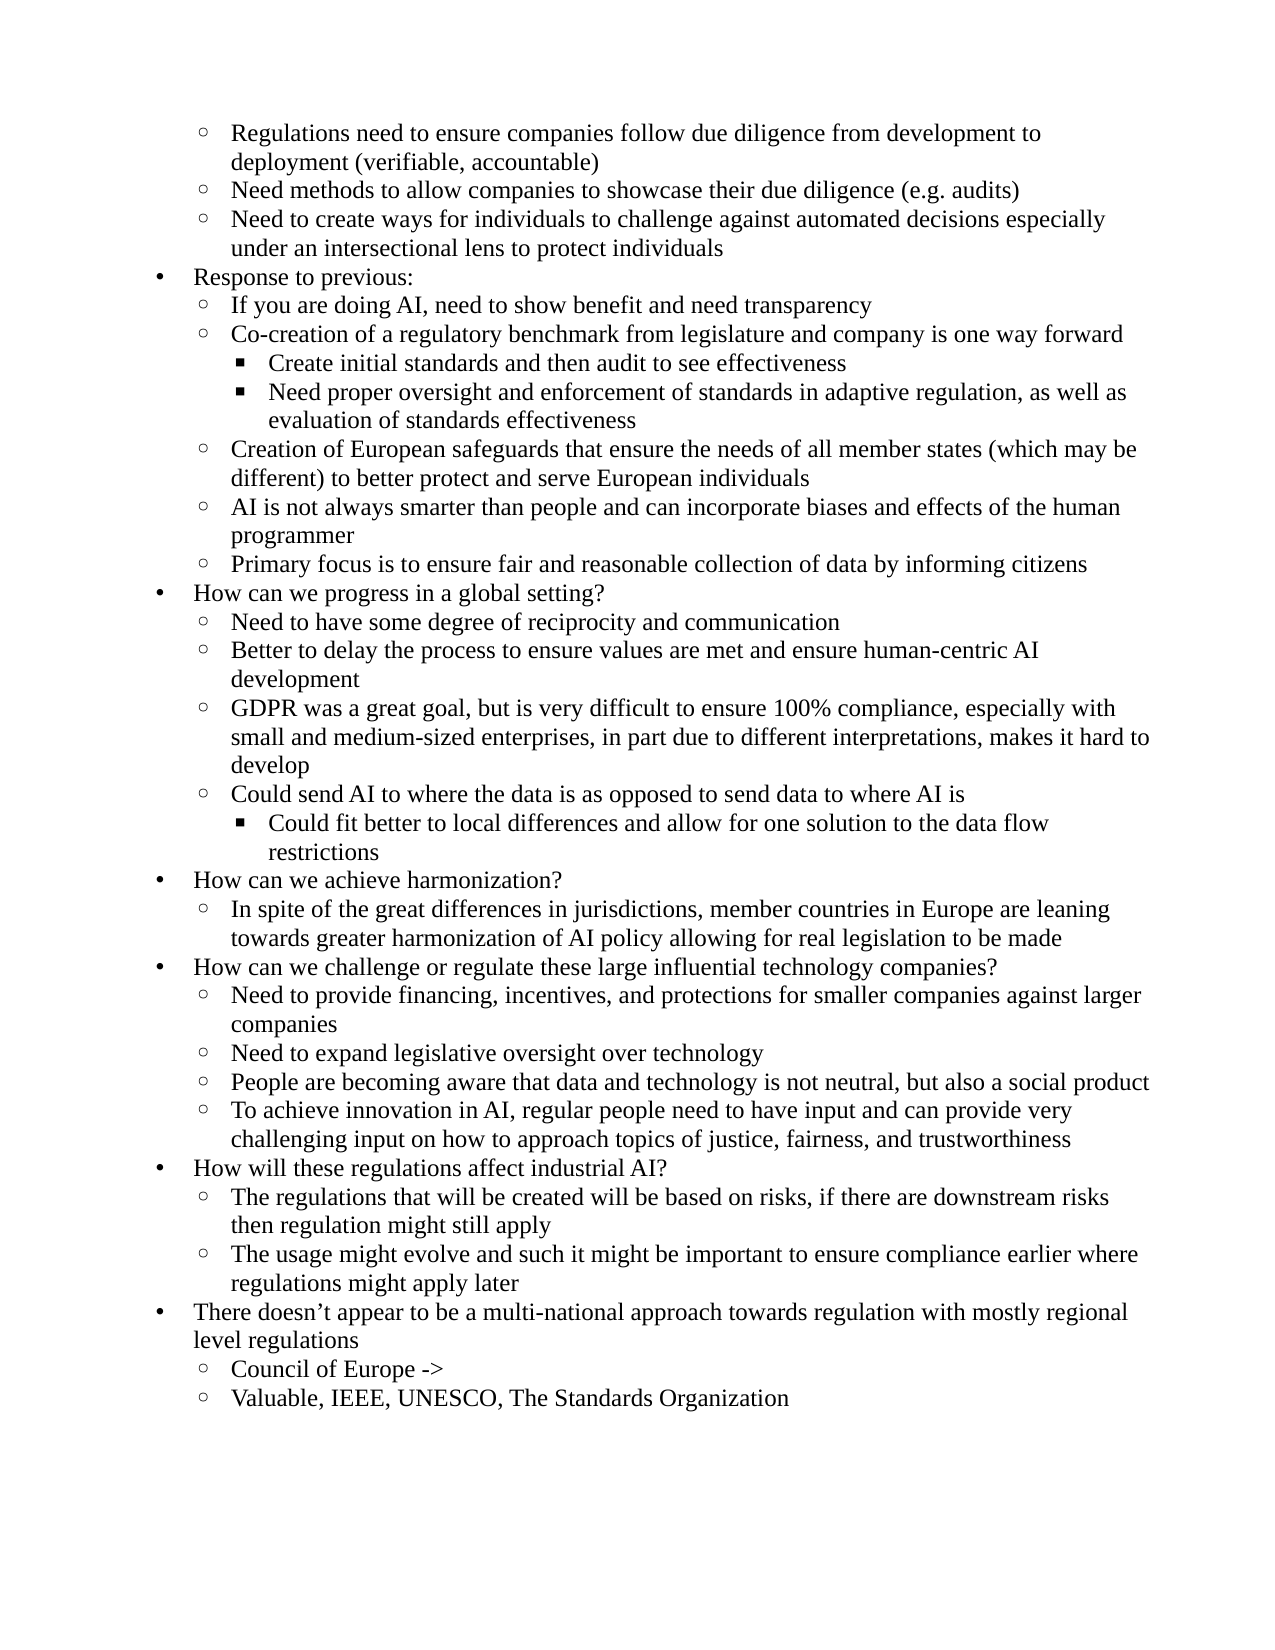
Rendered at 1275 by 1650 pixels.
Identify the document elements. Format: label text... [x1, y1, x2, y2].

list To achieve innovation in AI, regular people need to have input and can provide very challenging input on how to approach topics of justice, fairness, and trustworthiness [193, 1096, 1157, 1153]
list How can we challenge or regulate these large influential technology companies? [156, 952, 1157, 981]
list GDPR was a great goal, but is very difficult to ensure 100% compliance, especially with small and medium-sized enterprises, in part due to different interpretations, makes it hard to develop [193, 693, 1157, 779]
list Council of Europe -> [193, 1354, 1157, 1383]
list How can we achieve harmonization? [156, 866, 1157, 894]
list Need to expand legislative oversight over technology [193, 1038, 1157, 1067]
list Better to delay the process to ensure values are met and ensure human-centric AI development [193, 636, 1157, 693]
list There doesn’t appear to be a multi-national approach towards regulation with mostly regional level regulations [156, 1297, 1157, 1354]
list In spite of the great differences in jurisdictions, member countries in Europe are leaning towards greater harmonization of AI policy allowing for real legislation to be made [193, 894, 1157, 952]
list The regulations that will be created will be based on risks, if there are downstream risks then regulation might still apply [193, 1182, 1157, 1239]
list How can we progress in a global setting? [156, 578, 1157, 607]
list Need to have some degree of reciprocity and communication [193, 607, 1157, 636]
list Could send AI to where the data is as opposed to send data to where AI is [193, 779, 1157, 808]
list Need to create ways for individuals to challenge against automated decisions especially under an intersectional lens to protect individuals [193, 204, 1157, 262]
list Regulations need to ensure companies follow due diligence from development to deployment (verifiable, accountable) [193, 118, 1157, 176]
list Co-creation of a regulatory benchmark from legislature and company is one way forward [193, 319, 1157, 348]
list AI is not always smarter than people and can incorporate biases and effects of the human programmer [193, 492, 1157, 549]
list Create initial standards and then audit to see effectiveness [231, 348, 1157, 377]
list Need proper oversight and enforcement of standards in adaptive regulation, as well as evaluation of standards effectiveness [231, 377, 1157, 434]
list Need to provide financing, incentives, and protections for smaller companies against larger companies [193, 981, 1157, 1038]
list Valuable, IEEE, UNESCO, The Standards Organization [193, 1383, 1157, 1412]
list Response to previous: [156, 262, 1157, 291]
list How will these regulations affect industrial AI? [156, 1153, 1157, 1182]
list Creation of European safeguards that ensure the needs of all member states (which may be different) to better protect and serve European individuals [193, 434, 1157, 492]
list Primary focus is to ensure fair and reasonable collection of data by informing citizens [193, 549, 1157, 578]
list The usage might evolve and such it might be important to ensure compliance earlier where regulations might apply later [193, 1239, 1157, 1297]
list Need methods to allow companies to showcase their due diligence (e.g. audits) [193, 176, 1157, 204]
list Could fit better to local differences and allow for one solution to the data flow restrictions [231, 808, 1157, 866]
list If you are doing AI, need to show benefit and need transparency [193, 291, 1157, 319]
list People are becoming aware that data and technology is not neutral, but also a social product [193, 1067, 1157, 1096]
